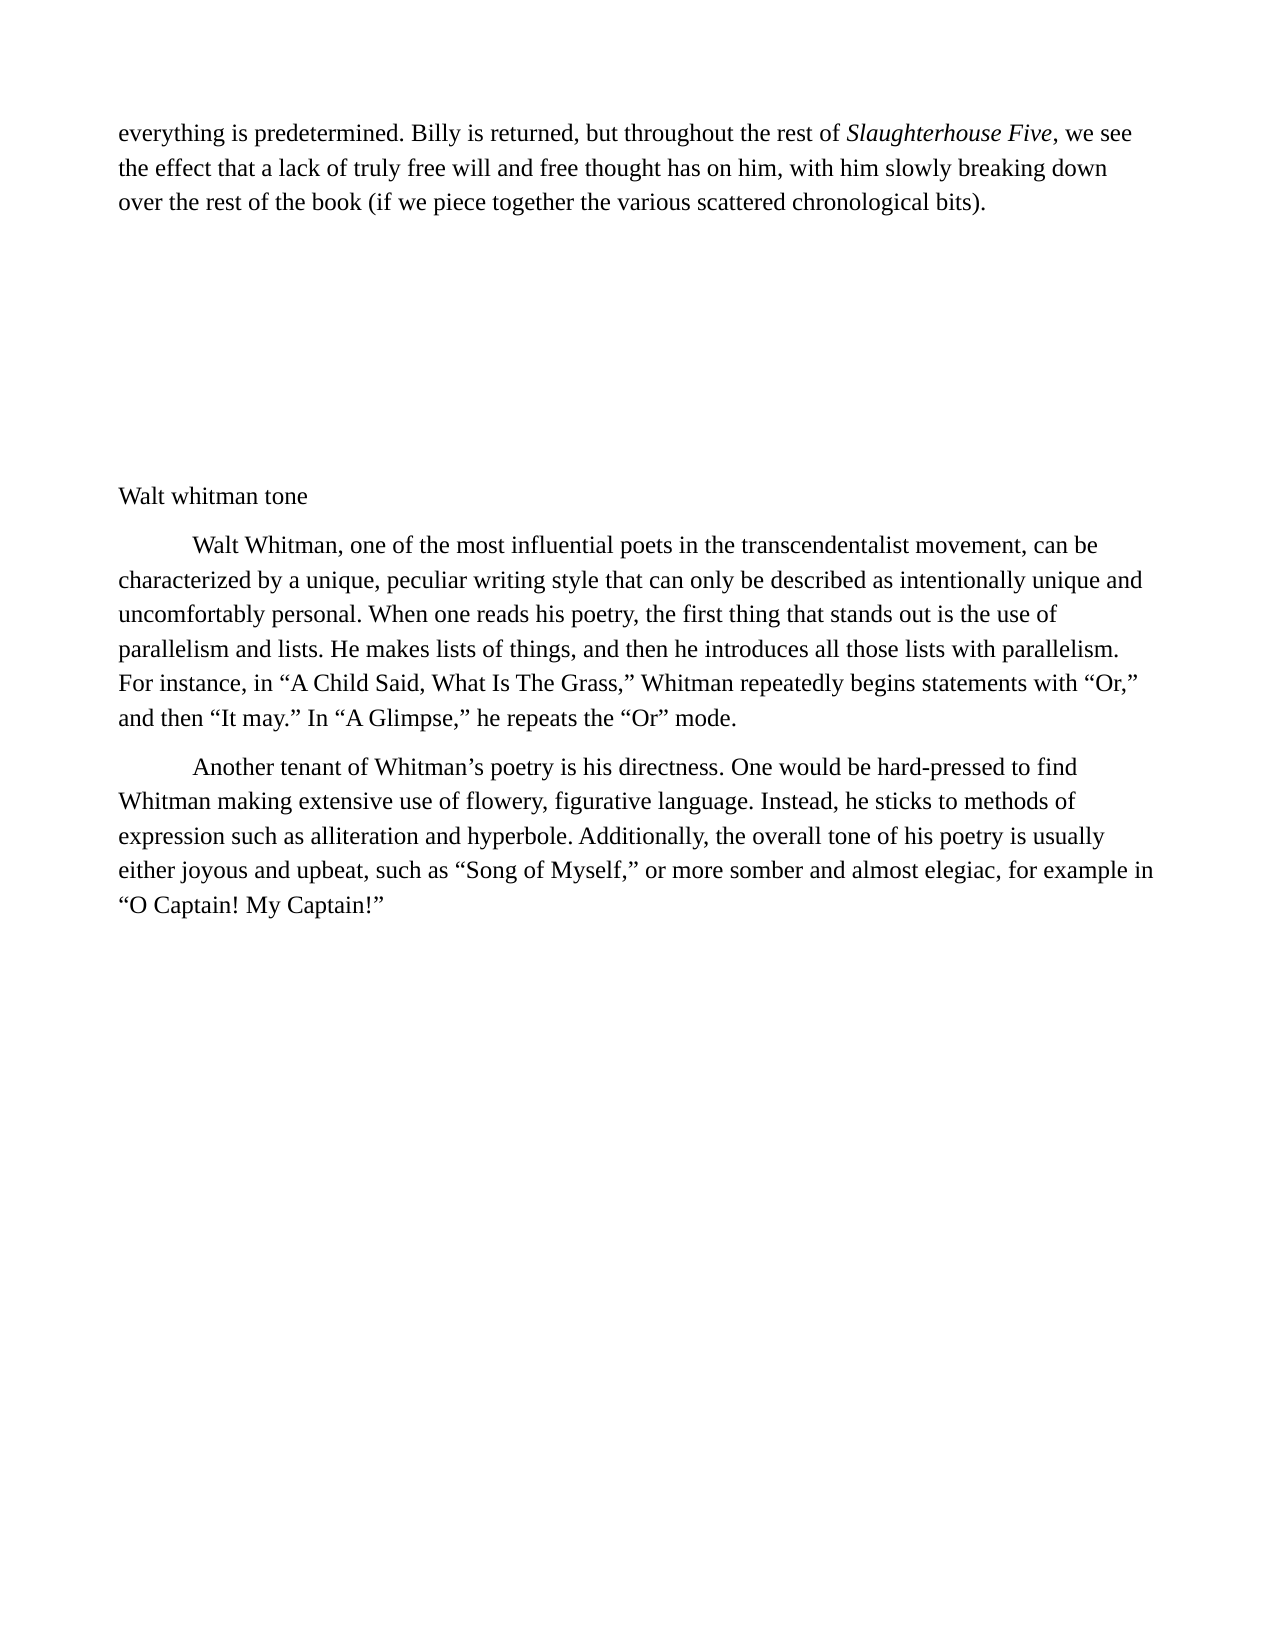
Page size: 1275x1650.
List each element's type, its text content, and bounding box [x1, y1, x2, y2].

text Walt Whitman, one of the most influential poets in the transcendentalist movement, can be characterized by a unique, peculiar writing style that can only be described as intentionally unique and uncomfortably personal. When one reads his poetry, the first thing that stands out is the use of parallelism and lists. He makes lists of things, and then he introduces all those lists with parallelism. For instance, in “A Child Said, What Is The Grass,” Whitman repeatedly begins statements with “Or,” and then “It may.” In “A Glimpse,” he repeats the “Or” mode. [118, 531, 1157, 732]
text Walt whitman tone [118, 481, 1157, 510]
text Another tenant of Whitman’s poetry is his directness. One would be hard-pressed to find Whitman making extensive use of flowery, figurative language. Instead, he sticks to methods of expression such as alliteration and hyperbole. Additionally, the overall tone of his poetry is usually either joyous and upbeat, such as “Song of Myself,” or more somber and almost elegiac, for example in “O Captain! My Captain!” [118, 752, 1157, 919]
text everything is predetermined. Billy is returned, but throughout the rest of Slaughterhouse Five, we see the effect that a lack of truly free will and free thought has on him, with him slowly breaking down over the rest of the book (if we piece together the various scattered chronological bits). [118, 118, 1157, 216]
